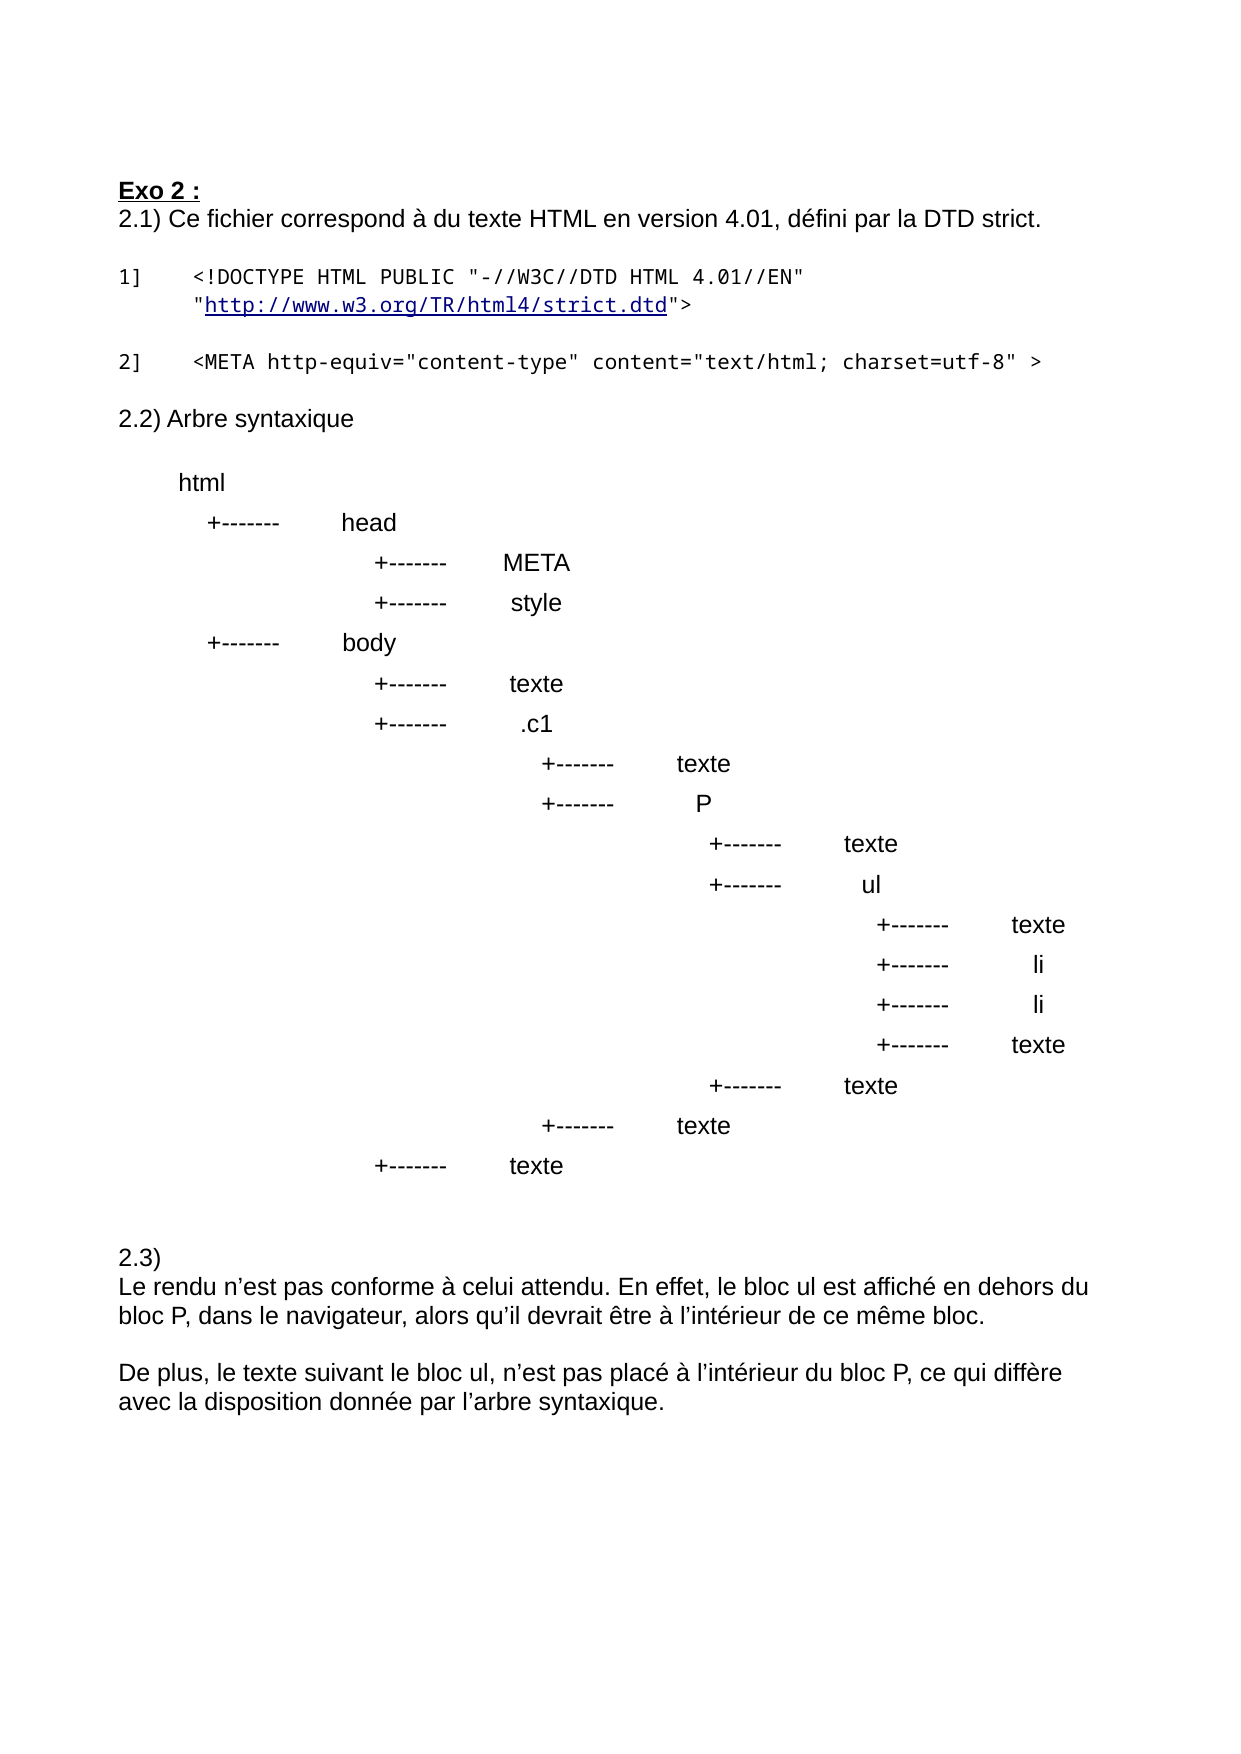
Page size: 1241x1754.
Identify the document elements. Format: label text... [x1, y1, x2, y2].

table_cell [453, 1065, 620, 1105]
table_cell +------- [788, 1025, 955, 1065]
table_cell [285, 1065, 453, 1105]
table_cell [788, 1105, 955, 1145]
table_cell +------- [788, 904, 955, 944]
table_cell [118, 1025, 285, 1065]
table_cell [788, 703, 955, 743]
table_cell [620, 542, 787, 582]
table_header [453, 462, 620, 502]
table_cell texte [453, 663, 620, 703]
table_header [620, 462, 787, 502]
table_cell [788, 743, 955, 783]
table_cell [453, 1025, 620, 1065]
table_cell [620, 663, 787, 703]
table_cell [788, 502, 955, 542]
table_cell [118, 985, 285, 1025]
table_cell ul [788, 864, 955, 904]
table_cell texte [955, 904, 1122, 944]
table_cell +------- [620, 1065, 787, 1105]
table_cell [285, 1105, 453, 1145]
table_cell [453, 864, 620, 904]
table_cell [955, 663, 1122, 703]
text 1] <!DOCTYPE HTML PUBLIC "-//W3C//DTD HTML 4.01//EN" "http://www.w3.org/TR/html4/strict.dtd"> [118, 262, 1122, 319]
table_cell [620, 703, 787, 743]
table_cell [955, 703, 1122, 743]
table_cell +------- [285, 542, 453, 582]
text 2.1) Ce fichier correspond à du texte HTML en version 4.01, défini par la DTD strict. [118, 204, 1122, 233]
table_cell li [955, 985, 1122, 1025]
table_cell [955, 824, 1122, 864]
table_cell +------- [285, 703, 453, 743]
table_cell [118, 784, 285, 824]
table_cell [118, 663, 285, 703]
table_cell P [620, 784, 787, 824]
table_header [955, 462, 1122, 502]
table_cell [955, 784, 1122, 824]
table_cell [285, 904, 453, 944]
table_header html [118, 462, 285, 502]
text 2.3) [118, 1243, 1122, 1272]
table_cell [620, 904, 787, 944]
table_cell [453, 623, 620, 663]
table_cell [788, 583, 955, 623]
table_cell texte [788, 824, 955, 864]
table_cell style [453, 583, 620, 623]
table_cell [285, 864, 453, 904]
table_cell [955, 542, 1122, 582]
table_cell [118, 703, 285, 743]
table_cell [118, 583, 285, 623]
table_cell [955, 583, 1122, 623]
table_cell [955, 864, 1122, 904]
table_cell texte [453, 1145, 620, 1186]
table_cell head [285, 502, 453, 542]
text 2.2) Arbre syntaxique [118, 404, 1122, 433]
table_cell +------- [620, 864, 787, 904]
text Le rendu n’est pas conforme à celui attendu. En effet, le bloc ul est affiché en dehors du bloc P, dans le navigateur, alors qu’il devrait être à l’intérieur de ce même bloc. [118, 1272, 1122, 1329]
table_cell [620, 623, 787, 663]
table_cell [118, 1105, 285, 1145]
table_cell [955, 1065, 1122, 1105]
table_cell [118, 904, 285, 944]
table_cell [118, 743, 285, 783]
table_cell +------- [285, 583, 453, 623]
table_cell texte [955, 1025, 1122, 1065]
table_cell texte [620, 743, 787, 783]
table_cell +------- [118, 502, 285, 542]
table_cell [788, 623, 955, 663]
table_cell [285, 944, 453, 984]
table_cell [620, 502, 787, 542]
table_cell [955, 1105, 1122, 1145]
table_cell [620, 583, 787, 623]
table_cell [788, 663, 955, 703]
table_cell [955, 502, 1122, 542]
table_cell [453, 904, 620, 944]
text De plus, le texte suivant le bloc ul, n’est pas placé à l’intérieur du bloc P, ce qui diffère avec la disposition donnée par l’arbre syntaxique. [118, 1358, 1122, 1416]
table_cell [285, 824, 453, 864]
table_cell [788, 542, 955, 582]
table_cell texte [620, 1105, 787, 1145]
table_cell texte [788, 1065, 955, 1105]
table_header [285, 462, 453, 502]
table_cell +------- [453, 743, 620, 783]
table_cell [118, 1145, 285, 1186]
table_cell [620, 944, 787, 984]
table_cell [118, 1065, 285, 1105]
table_cell +------- [788, 944, 955, 984]
table_cell [118, 824, 285, 864]
table_cell [285, 985, 453, 1025]
table_cell [955, 1145, 1122, 1186]
table_cell [118, 864, 285, 904]
table_cell [955, 743, 1122, 783]
table_cell [453, 985, 620, 1025]
table_cell +------- [453, 784, 620, 824]
table_cell +------- [788, 985, 955, 1025]
table_cell +------- [285, 1145, 453, 1186]
table_cell [285, 1025, 453, 1065]
table_cell [118, 944, 285, 984]
table_cell [620, 1025, 787, 1065]
text Exo 2 : [118, 176, 1122, 204]
table_cell [285, 784, 453, 824]
table_cell [620, 1145, 787, 1186]
table_cell [955, 623, 1122, 663]
table_cell [118, 542, 285, 582]
table_cell [285, 743, 453, 783]
text 2] <META http-equiv="content-type" content="text/html; charset=utf-8" > [118, 347, 1122, 376]
table_cell [620, 985, 787, 1025]
table_cell [453, 502, 620, 542]
table_cell +------- [620, 824, 787, 864]
table_cell [453, 944, 620, 984]
table_header [788, 462, 955, 502]
table_cell body [285, 623, 453, 663]
table_cell +------- [118, 623, 285, 663]
table_cell [788, 1145, 955, 1186]
table_cell META [453, 542, 620, 582]
table_cell +------- [453, 1105, 620, 1145]
table_cell [788, 784, 955, 824]
table_cell .c1 [453, 703, 620, 743]
table_cell li [955, 944, 1122, 984]
table_cell [453, 824, 620, 864]
table_cell +------- [285, 663, 453, 703]
